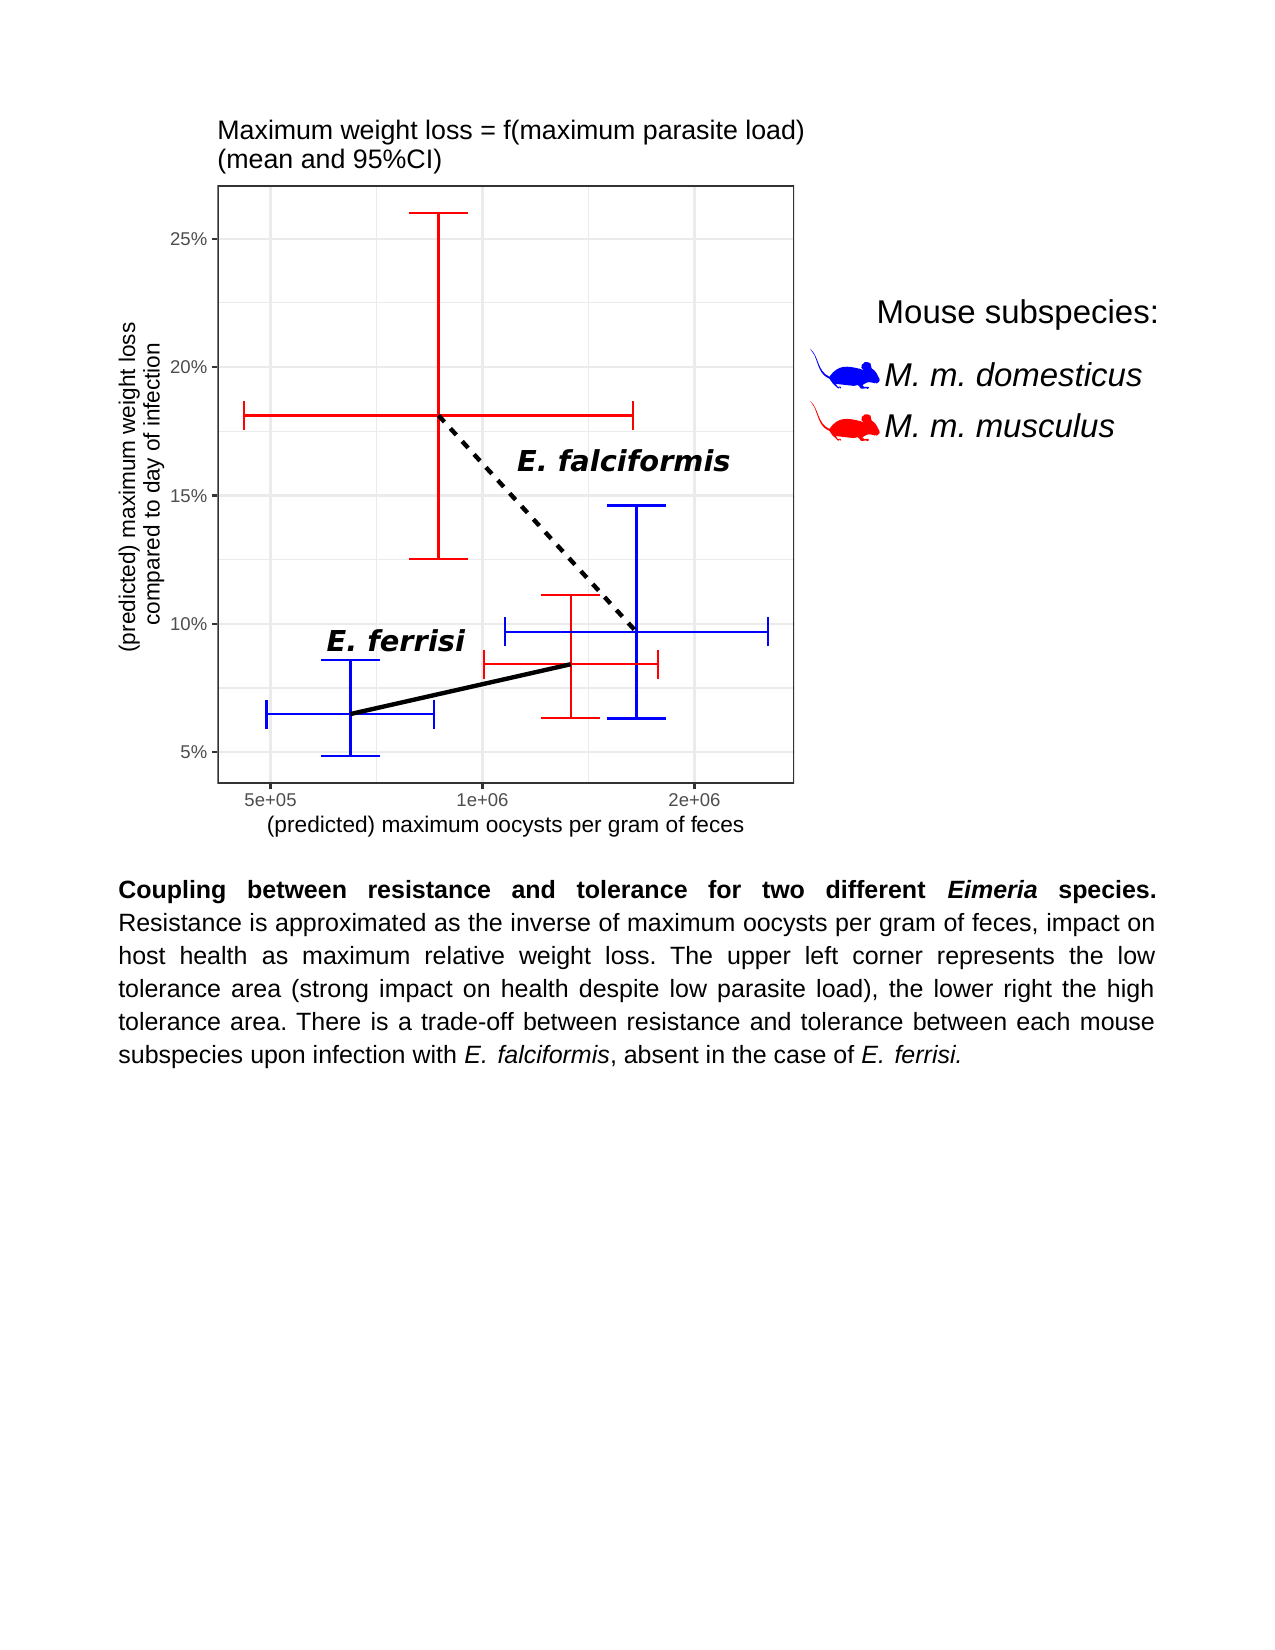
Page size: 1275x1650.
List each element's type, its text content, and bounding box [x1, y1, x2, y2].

text Coupling between resistance and tolerance for two different Eimeria species. Resistance is approximated as the inverse of maximum oocysts per gram of feces, impact on host health as maximum relative weight loss. The upper left corner represents the low tolerance area (strong impact on health despite low parasite load), the lower right the high tolerance area. There is a trade-off between resistance and tolerance between each mouse subspecies upon infection with E. falciformis, absent in the case of E. ferrisi. [118, 875, 1157, 1069]
